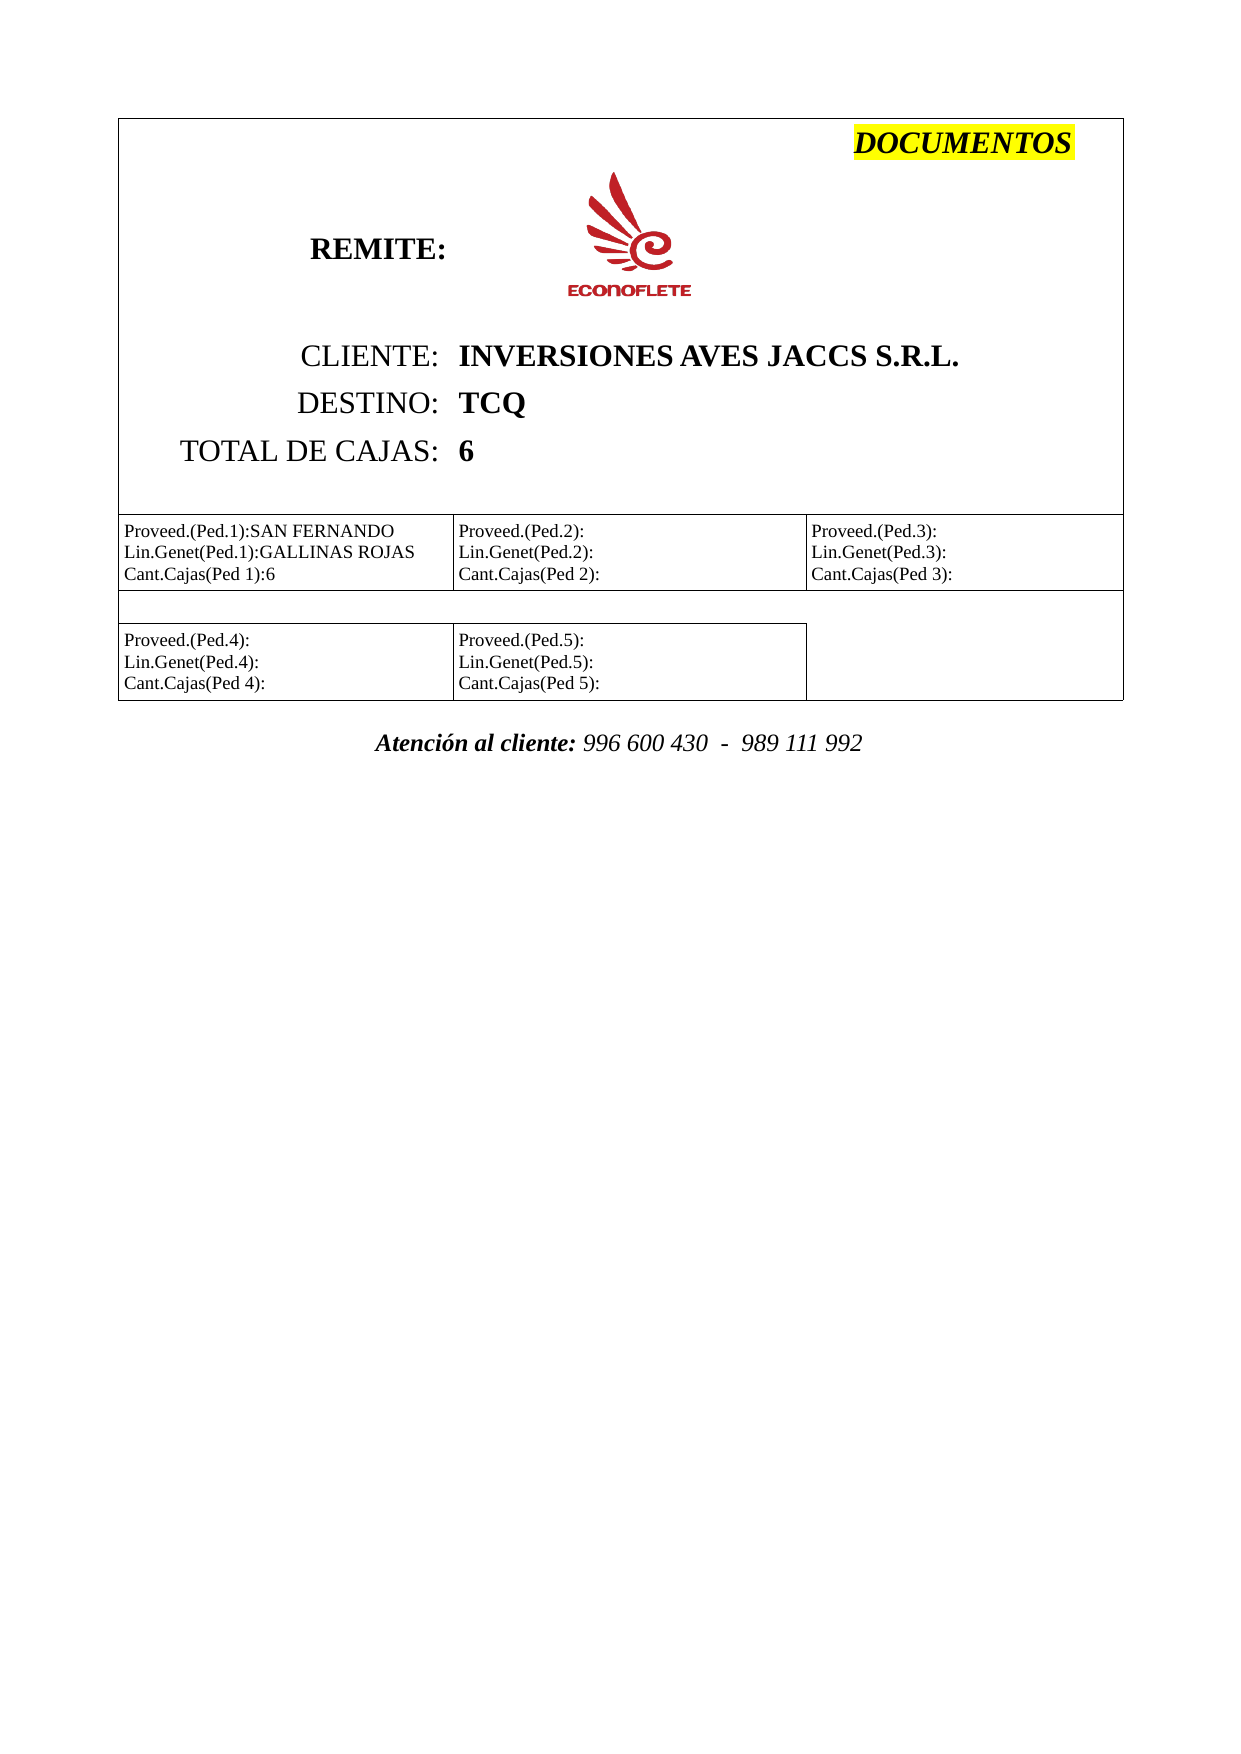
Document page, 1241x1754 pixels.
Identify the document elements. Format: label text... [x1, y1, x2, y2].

table_cell [453, 591, 806, 623]
table_cell REMITE: [119, 166, 453, 332]
table_cell Proveed.(Ped.4): Lin.Genet(Ped.4): Cant.Cajas(Ped 4): [119, 624, 453, 699]
table_cell Proveed.(Ped.5): Lin.Genet(Ped.5): Cant.Cajas(Ped 5): [454, 624, 806, 699]
table_cell [453, 166, 806, 332]
table_header [119, 119, 453, 166]
table_header [453, 119, 806, 166]
table_cell [119, 474, 453, 514]
table_cell [119, 591, 453, 623]
table_header DOCUMENTOS [806, 119, 1123, 166]
table_cell Proveed.(Ped.1):SAN FERNANDO Lin.Genet(Ped.1):GALLINAS ROJAS Cant.Cajas(Ped 1):6 [119, 515, 453, 590]
table_cell TCQ [453, 379, 806, 426]
table_cell [807, 623, 1123, 699]
table_cell [453, 474, 806, 514]
table_cell TOTAL DE CAJAS: [119, 426, 453, 474]
table_cell 6 [453, 426, 1123, 474]
table_cell Proveed.(Ped.2): Lin.Genet(Ped.2): Cant.Cajas(Ped 2): [454, 515, 806, 590]
table_cell [806, 379, 1123, 426]
table_cell [806, 591, 1123, 623]
table_cell CLIENTE: [119, 332, 453, 379]
table_cell DESTINO: [119, 379, 453, 426]
table_cell INVERSIONES AVES JACCS S.R.L. [453, 332, 1123, 379]
table_cell [806, 474, 1123, 514]
text Atención al cliente: 996 600 430 - 989 111 992 [118, 728, 1122, 757]
table_cell [806, 166, 1123, 332]
picture [552, 171, 707, 297]
table_cell Proveed.(Ped.3): Lin.Genet(Ped.3): Cant.Cajas(Ped 3): [807, 515, 1123, 590]
